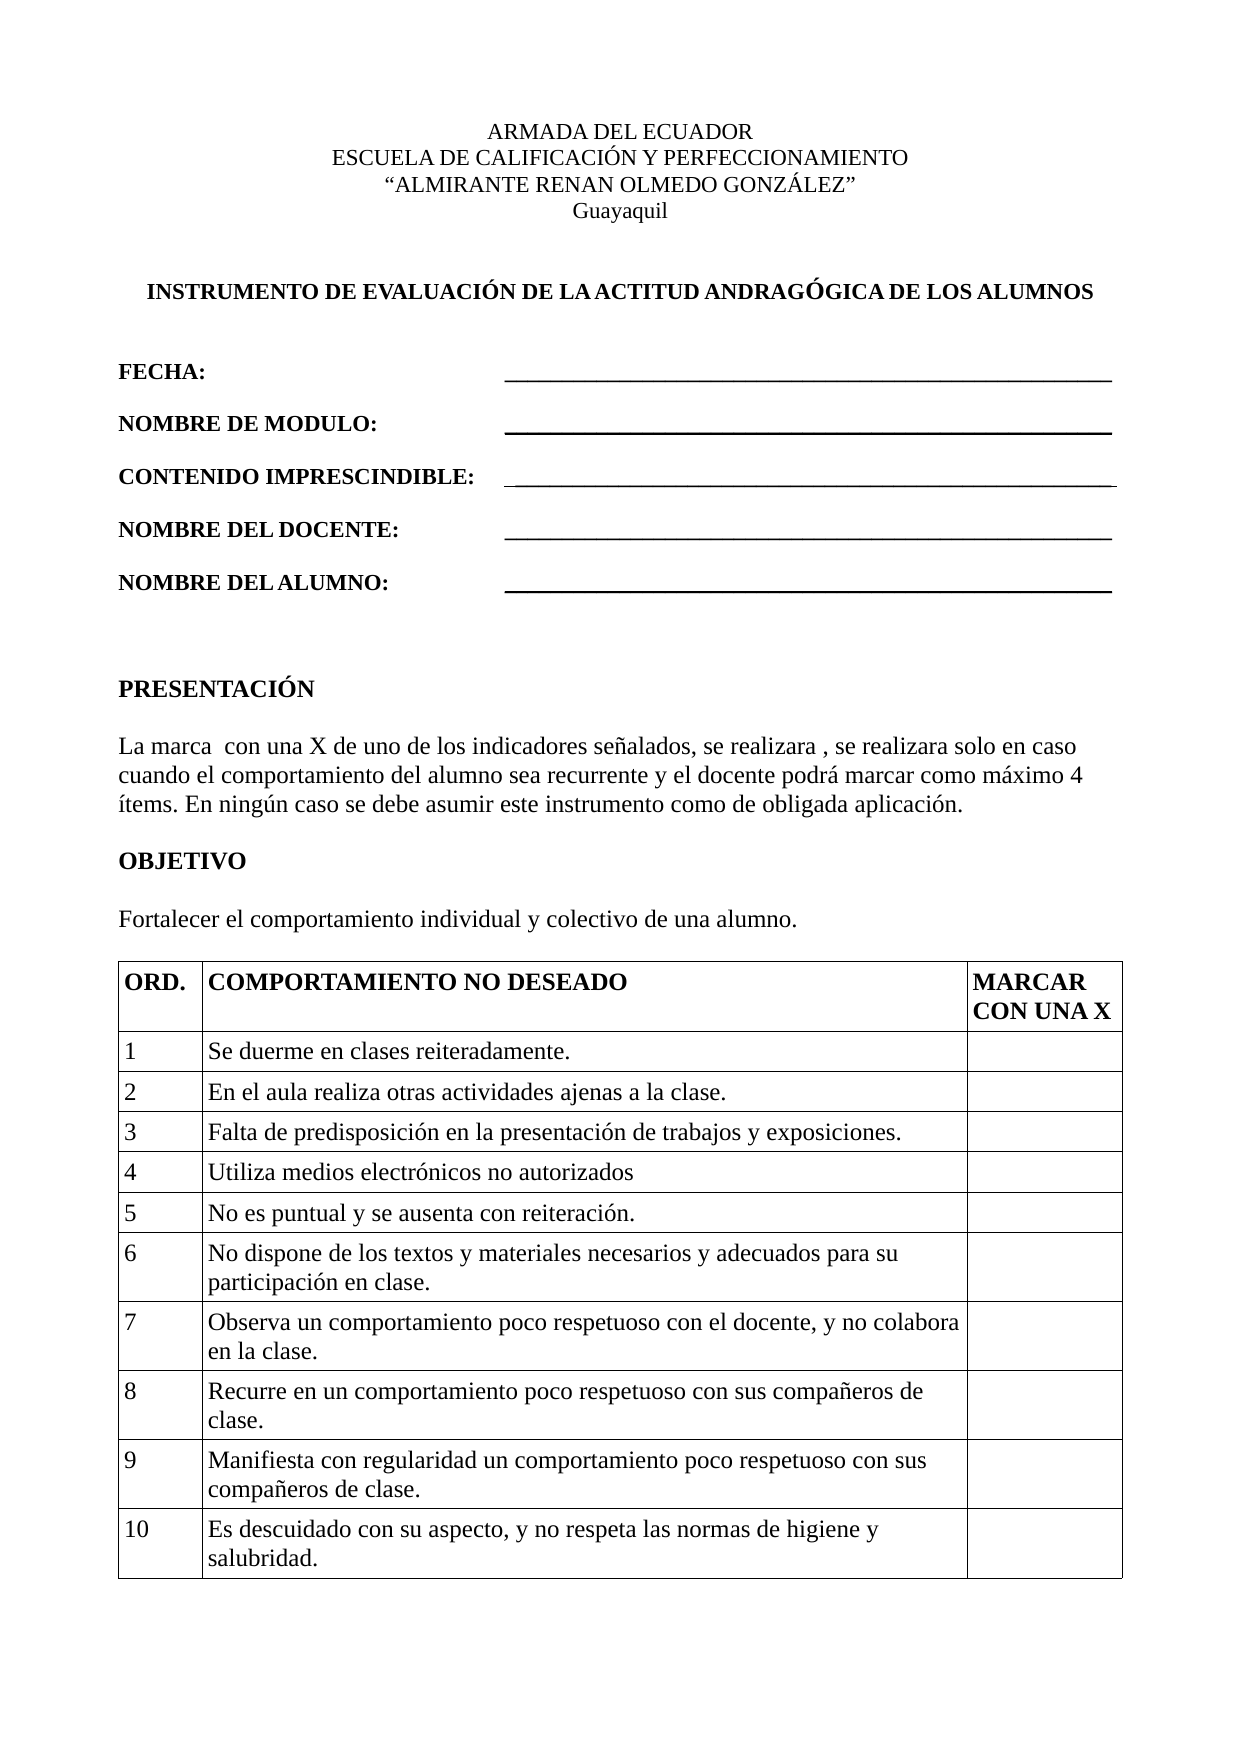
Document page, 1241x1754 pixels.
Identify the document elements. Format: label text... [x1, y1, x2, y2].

text INSTRUMENTO DE EVALUACIÓN DE LA ACTITUD ANDRAGÓGICA DE LOS ALUMNOS [118, 276, 1122, 305]
table_cell 3 [119, 1112, 202, 1151]
table_cell No es puntual y se ausenta con reiteración. [203, 1193, 967, 1232]
table_cell [968, 1152, 1122, 1192]
text NOMBRE DEL ALUMNO: _____________________________________________________ [118, 568, 1122, 595]
text Fortalecer el comportamiento individual y colectivo de una alumno. [118, 904, 1122, 933]
table_cell 4 [119, 1152, 202, 1192]
table_cell Observa un comportamiento poco respetuoso con el docente, y no colabora en la clase. [203, 1302, 967, 1370]
table_cell Falta de predisposición en la presentación de trabajos y exposiciones. [203, 1112, 967, 1151]
table_cell 8 [119, 1371, 202, 1439]
table_cell 1 [119, 1032, 202, 1071]
table_cell [968, 1233, 1122, 1301]
table_cell 9 [119, 1440, 202, 1508]
table_cell 7 [119, 1302, 202, 1370]
text ARMADA DEL ECUADOR [118, 118, 1122, 144]
table_cell Es descuidado con su aspecto, y no respeta las normas de higiene y salubridad. [203, 1509, 967, 1577]
text CONTENIDO IMPRESCINDIBLE: ____________________________________________________ [118, 463, 1122, 489]
table_cell 5 [119, 1193, 202, 1232]
text NOMBRE DEL DOCENTE: _____________________________________________________ [118, 516, 1122, 542]
table_cell Manifiesta con regularidad un comportamiento poco respetuoso con sus compañeros de clase. [203, 1440, 967, 1508]
table_cell [968, 1112, 1122, 1151]
text Guayaquil [118, 197, 1122, 223]
text La marca con una X de uno de los indicadores señalados, se realizara , se realizara solo en caso cuando el comportamiento del alumno sea recurrente y el docente podrá marcar como máximo 4 ítems. En ningún caso se debe asumir este instrumento como de obligada aplicación. [118, 731, 1122, 818]
table_cell [968, 1302, 1122, 1370]
table_cell [968, 1371, 1122, 1439]
table_header COMPORTAMIENTO NO DESEADO [203, 962, 967, 1031]
text FECHA: _____________________________________________________ [118, 358, 1122, 384]
table_header ORD. [119, 962, 202, 1031]
table_cell [968, 1193, 1122, 1232]
text OBJETIVO [118, 846, 1122, 875]
table_cell 6 [119, 1233, 202, 1301]
table_cell 10 [119, 1509, 202, 1577]
table_cell Se duerme en clases reiteradamente. [203, 1032, 967, 1071]
table_cell Utiliza medios electrónicos no autorizados [203, 1152, 967, 1192]
table_header MARCAR CON UNA X [968, 962, 1122, 1031]
table_cell [968, 1509, 1122, 1577]
text “ALMIRANTE RENAN OLMEDO GONZÁLEZ” [118, 171, 1122, 197]
table_cell [968, 1072, 1122, 1111]
table_cell No dispone de los textos y materiales necesarios y adecuados para su participación en clase. [203, 1233, 967, 1301]
table_cell [968, 1032, 1122, 1071]
text NOMBRE DE MODULO: _____________________________________________________ [118, 410, 1122, 437]
table_cell [968, 1440, 1122, 1508]
table_cell Recurre en un comportamiento poco respetuoso con sus compañeros de clase. [203, 1371, 967, 1439]
table_cell En el aula realiza otras actividades ajenas a la clase. [203, 1072, 967, 1111]
text PRESENTACIÓN [118, 674, 1122, 703]
text ESCUELA DE CALIFICACIÓN Y PERFECCIONAMIENTO [118, 144, 1122, 171]
table_cell 2 [119, 1072, 202, 1111]
